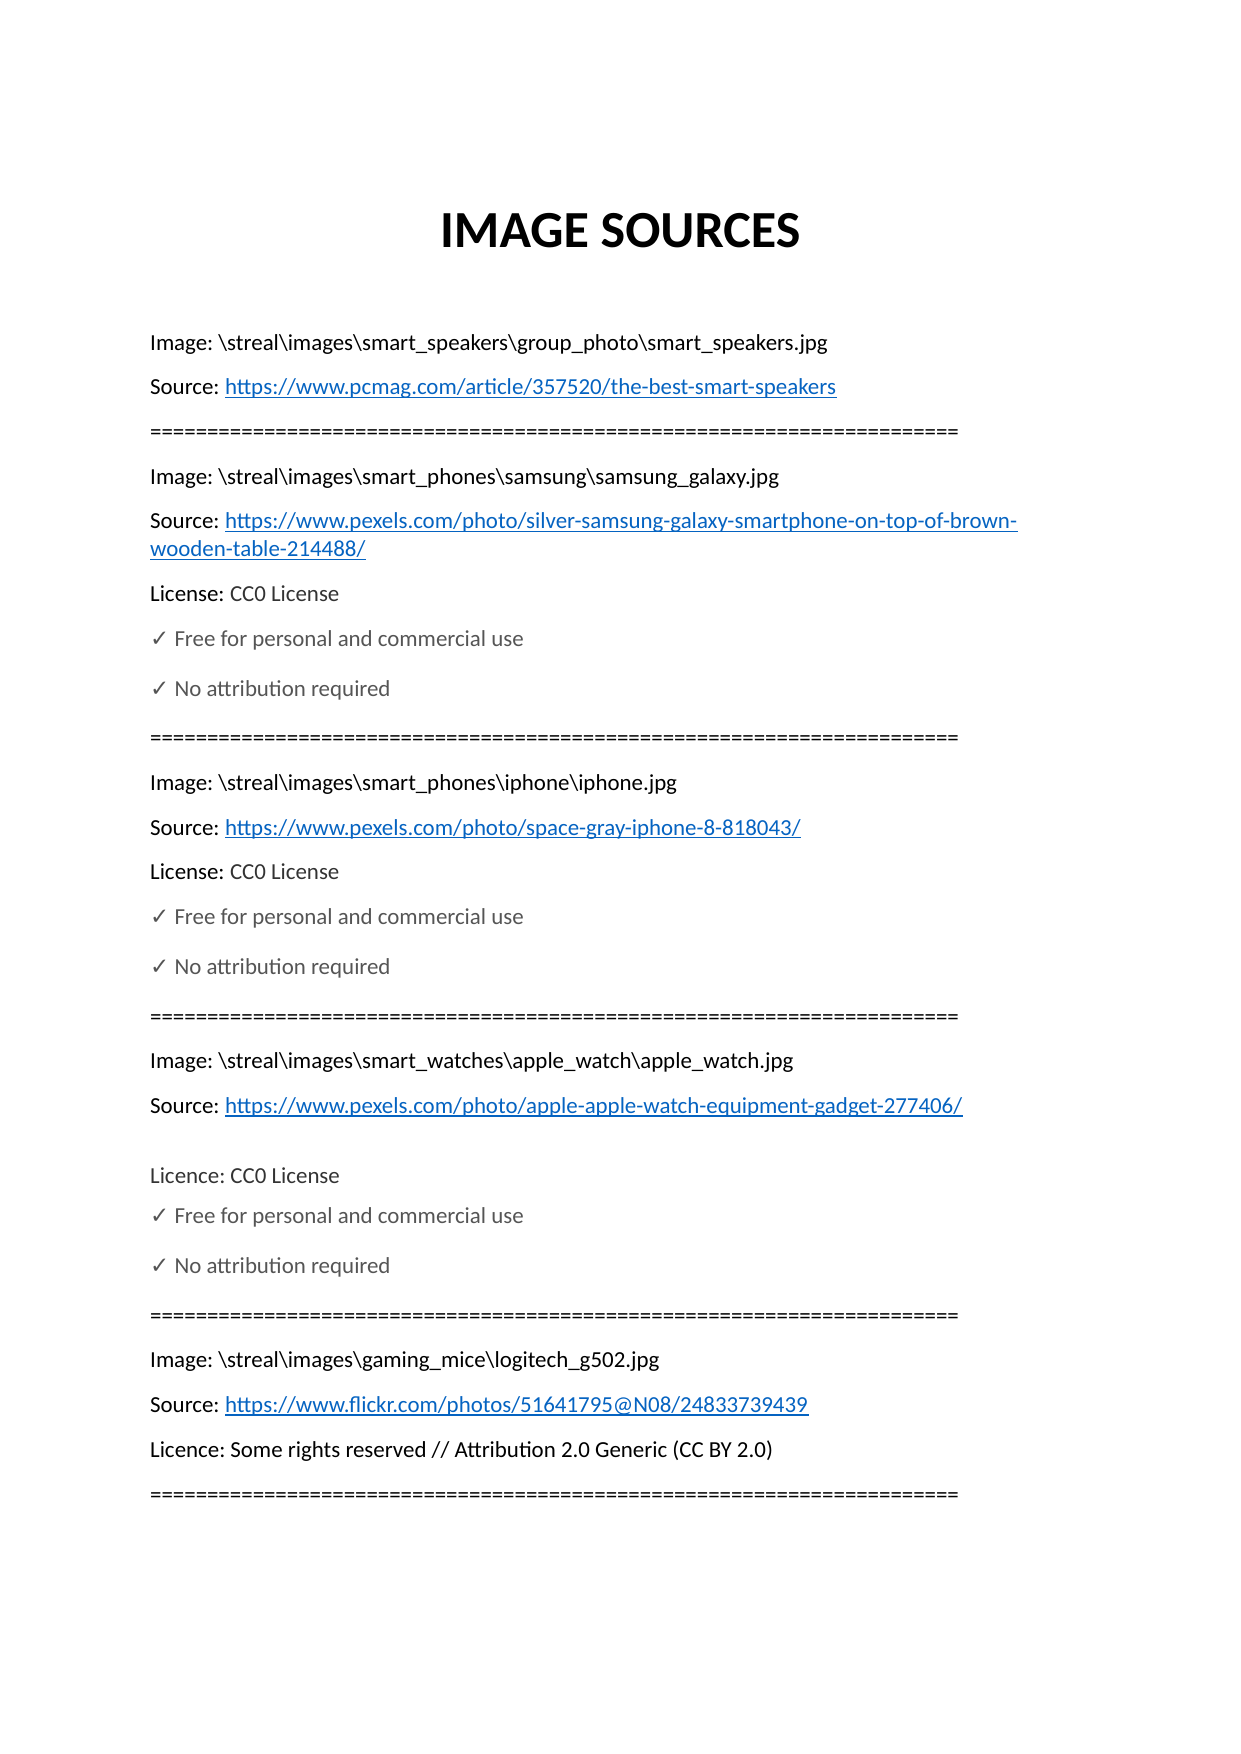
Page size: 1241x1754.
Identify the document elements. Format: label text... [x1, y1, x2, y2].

text License: CC0 License [150, 857, 1090, 886]
text ✓ No attribution required [150, 674, 1090, 702]
text Image: \streal\images\smart_speakers\group_photo\smart_speakers.jpg [150, 328, 1090, 356]
text ======================================================================= [150, 723, 1090, 751]
text ✓ Free for personal and commercial use [150, 1201, 1090, 1229]
text Image: \streal\images\gaming_mice\logitech_g502.jpg [150, 1346, 1090, 1374]
subtitle Licence: CC0 License [150, 1161, 1090, 1189]
text Image: \streal\images\smart_phones\iphone\iphone.jpg [150, 768, 1090, 796]
text Source: https://www.pexels.com/photo/space-gray-iphone-8-818043/ [150, 813, 1090, 841]
text ======================================================================= [150, 417, 1090, 445]
text ======================================================================= [150, 1480, 1090, 1508]
text Image: \streal\images\smart_phones\samsung\samsung_galaxy.jpg [150, 462, 1090, 490]
text Licence: Some rights reserved // Attribution 2.0 Generic (CC BY 2.0) [150, 1435, 1090, 1463]
text Source: https://www.pexels.com/photo/silver-samsung-galaxy-smartphone-on-top-of-brown-wooden-table-214488/ [150, 506, 1090, 562]
text ======================================================================= [150, 1002, 1090, 1030]
text IMAGE SOURCES [150, 197, 1090, 260]
text ✓ Free for personal and commercial use [150, 902, 1090, 930]
text Source: https://www.flickr.com/photos/51641795@N08/24833739439 [150, 1390, 1090, 1418]
text ✓ No attribution required [150, 1251, 1090, 1279]
text Source: https://www.pcmag.com/article/357520/the-best-smart-speakers [150, 372, 1090, 400]
text ✓ No attribution required [150, 952, 1090, 980]
text ✓ Free for personal and commercial use [150, 624, 1090, 652]
text Image: \streal\images\smart_watches\apple_watch\apple_watch.jpg [150, 1046, 1090, 1074]
text ======================================================================= [150, 1301, 1090, 1329]
text License: CC0 License [150, 579, 1090, 607]
text Source: https://www.pexels.com/photo/apple-apple-watch-equipment-gadget-277406/ [150, 1091, 1090, 1119]
